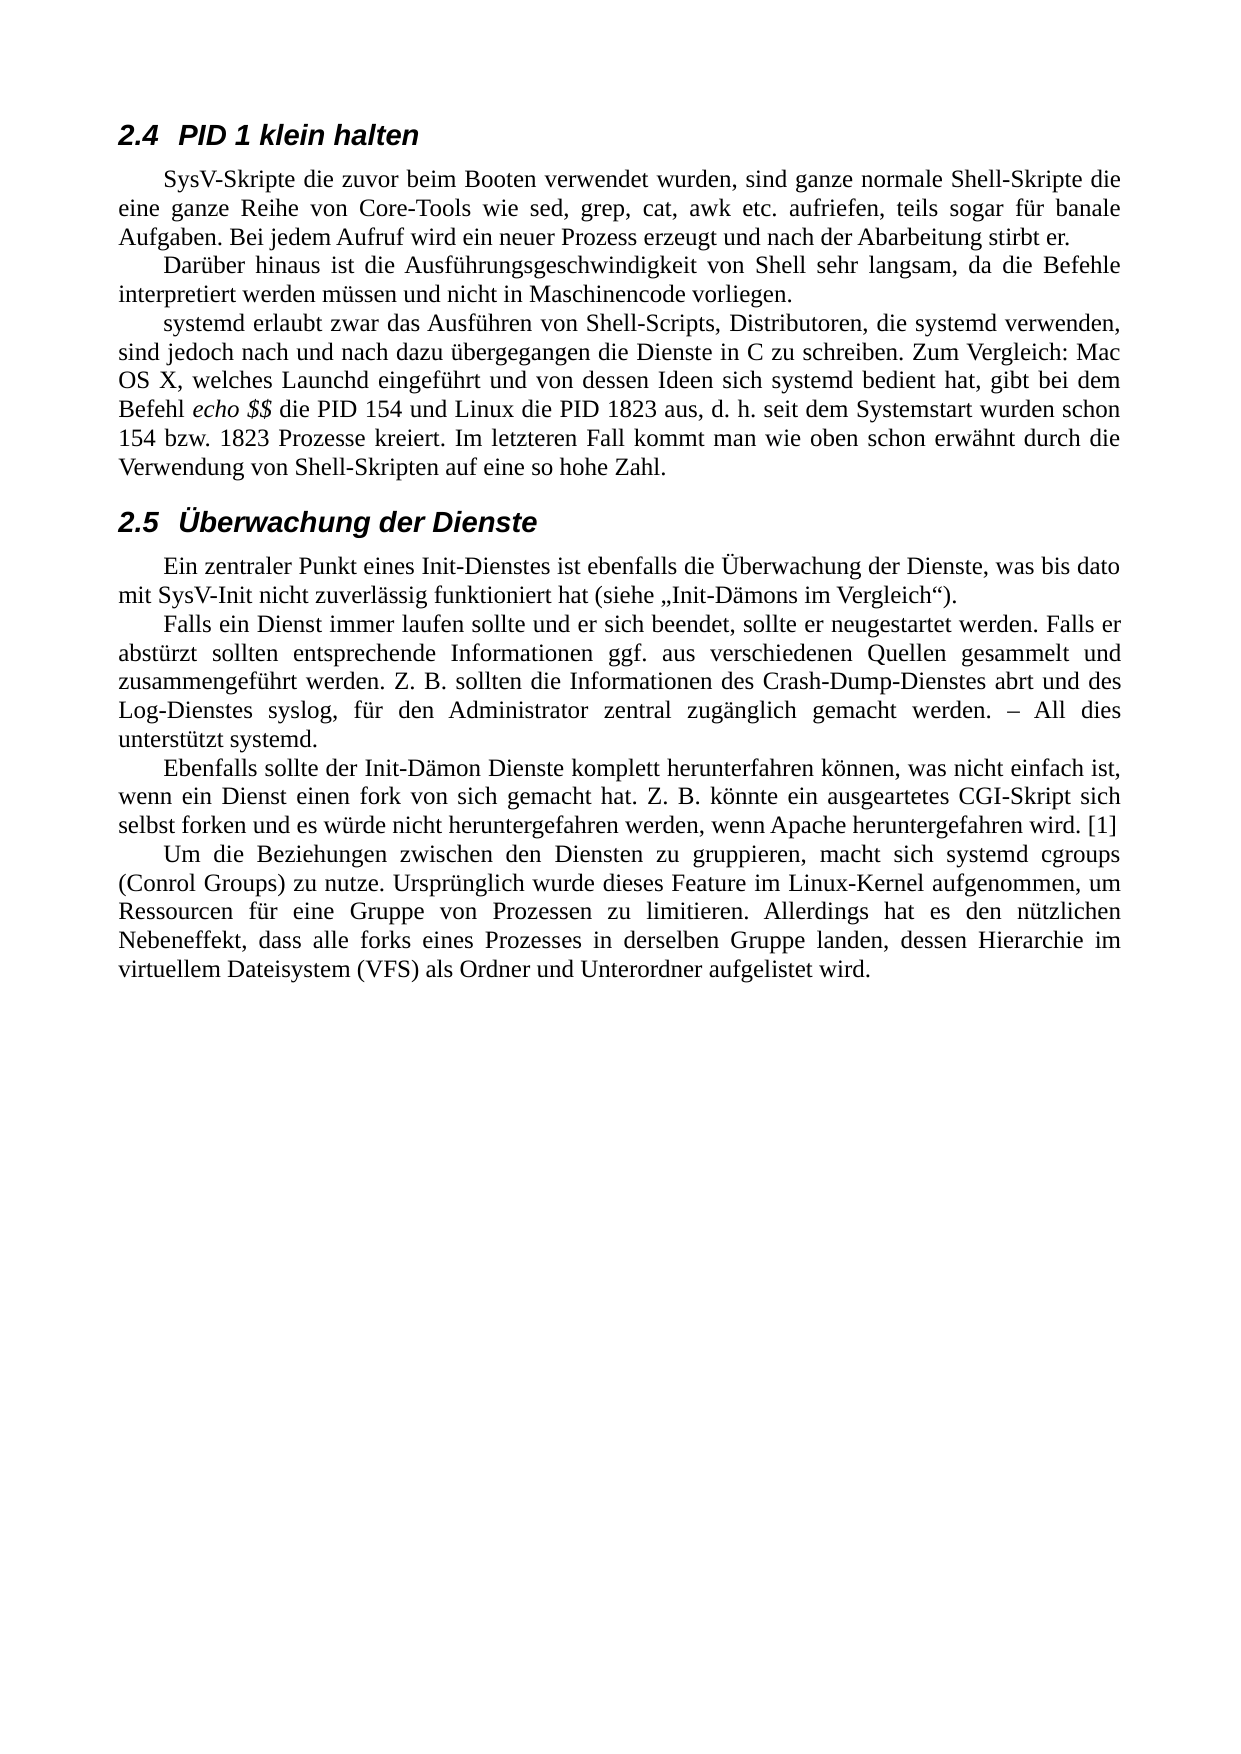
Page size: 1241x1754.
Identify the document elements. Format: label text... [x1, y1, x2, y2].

text Ebenfalls sollte der Init-Dämon Dienste komplett herunterfahren können, was nicht einfach ist, wenn ein Dienst einen fork von sich gemacht hat. Z. B. könnte ein ausgeartetes CGI-Skript sich selbst forken und es würde nicht heruntergefahren werden, wenn Apache heruntergefahren wird. [1] [118, 753, 1122, 839]
text Um die Beziehungen zwischen den Diensten zu gruppieren, macht sich systemd cgroups (Conrol Groups) zu nutze. Ursprünglich wurde dieses Feature im Linux-Kernel aufgenommen, um Ressourcen für eine Gruppe von Prozessen zu limitieren. Allerdings hat es den nützlichen Nebeneffekt, dass alle forks eines Prozesses in derselben Gruppe landen, dessen Hierarchie im virtuellem Dateisystem (VFS) als Ordner und Unterordner aufgelistet wird. [118, 839, 1122, 983]
subtitle PID 1 klein halten [118, 118, 1122, 152]
text SysV-Skripte die zuvor beim Booten verwendet wurden, sind ganze normale Shell-Skripte die eine ganze Reihe von Core-Tools wie sed, grep, cat, awk etc. aufriefen, teils sogar für banale Aufgaben. Bei jedem Aufruf wird ein neuer Prozess erzeugt und nach der Abarbeitung stirbt er. [118, 164, 1122, 250]
text systemd erlaubt zwar das Ausführen von Shell-Scripts, Distributoren, die systemd verwenden, sind jedoch nach und nach dazu übergegangen die Dienste in C zu schreiben. Zum Vergleich: Mac OS X, welches Launchd eingeführt und von dessen Ideen sich systemd bedient hat, gibt bei dem Befehl echo $$ die PID 154 und Linux die PID 1823 aus, d. h. seit dem Systemstart wurden schon 154 bzw. 1823 Prozesse kreiert. Im letzteren Fall kommt man wie oben schon erwähnt durch die Verwendung von Shell-Skripten auf eine so hohe Zahl. [118, 308, 1122, 480]
text Darüber hinaus ist die Ausführungsgeschwindigkeit von Shell sehr langsam, da die Befehle interpretiert werden müssen und nicht in Maschinencode vorliegen. [118, 250, 1122, 308]
text Falls ein Dienst immer laufen sollte und er sich beendet, sollte er neugestartet werden. Falls er abstürzt sollten entsprechende Informationen ggf. aus verschiedenen Quellen gesammelt und zusammengeführt werden. Z. B. sollten die Informationen des Crash-Dump-Dienstes abrt und des Log-Dienstes syslog, für den Administrator zentral zugänglich gemacht werden. – All dies unterstützt systemd. [118, 609, 1122, 753]
text Ein zentraler Punkt eines Init-Dienstes ist ebenfalls die Überwachung der Dienste, was bis dato mit SysV-Init nicht zuverlässig funktioniert hat (siehe „Init-Dämons im Vergleich“). [118, 551, 1122, 609]
subtitle Überwachung der Dienste [118, 505, 1122, 539]
